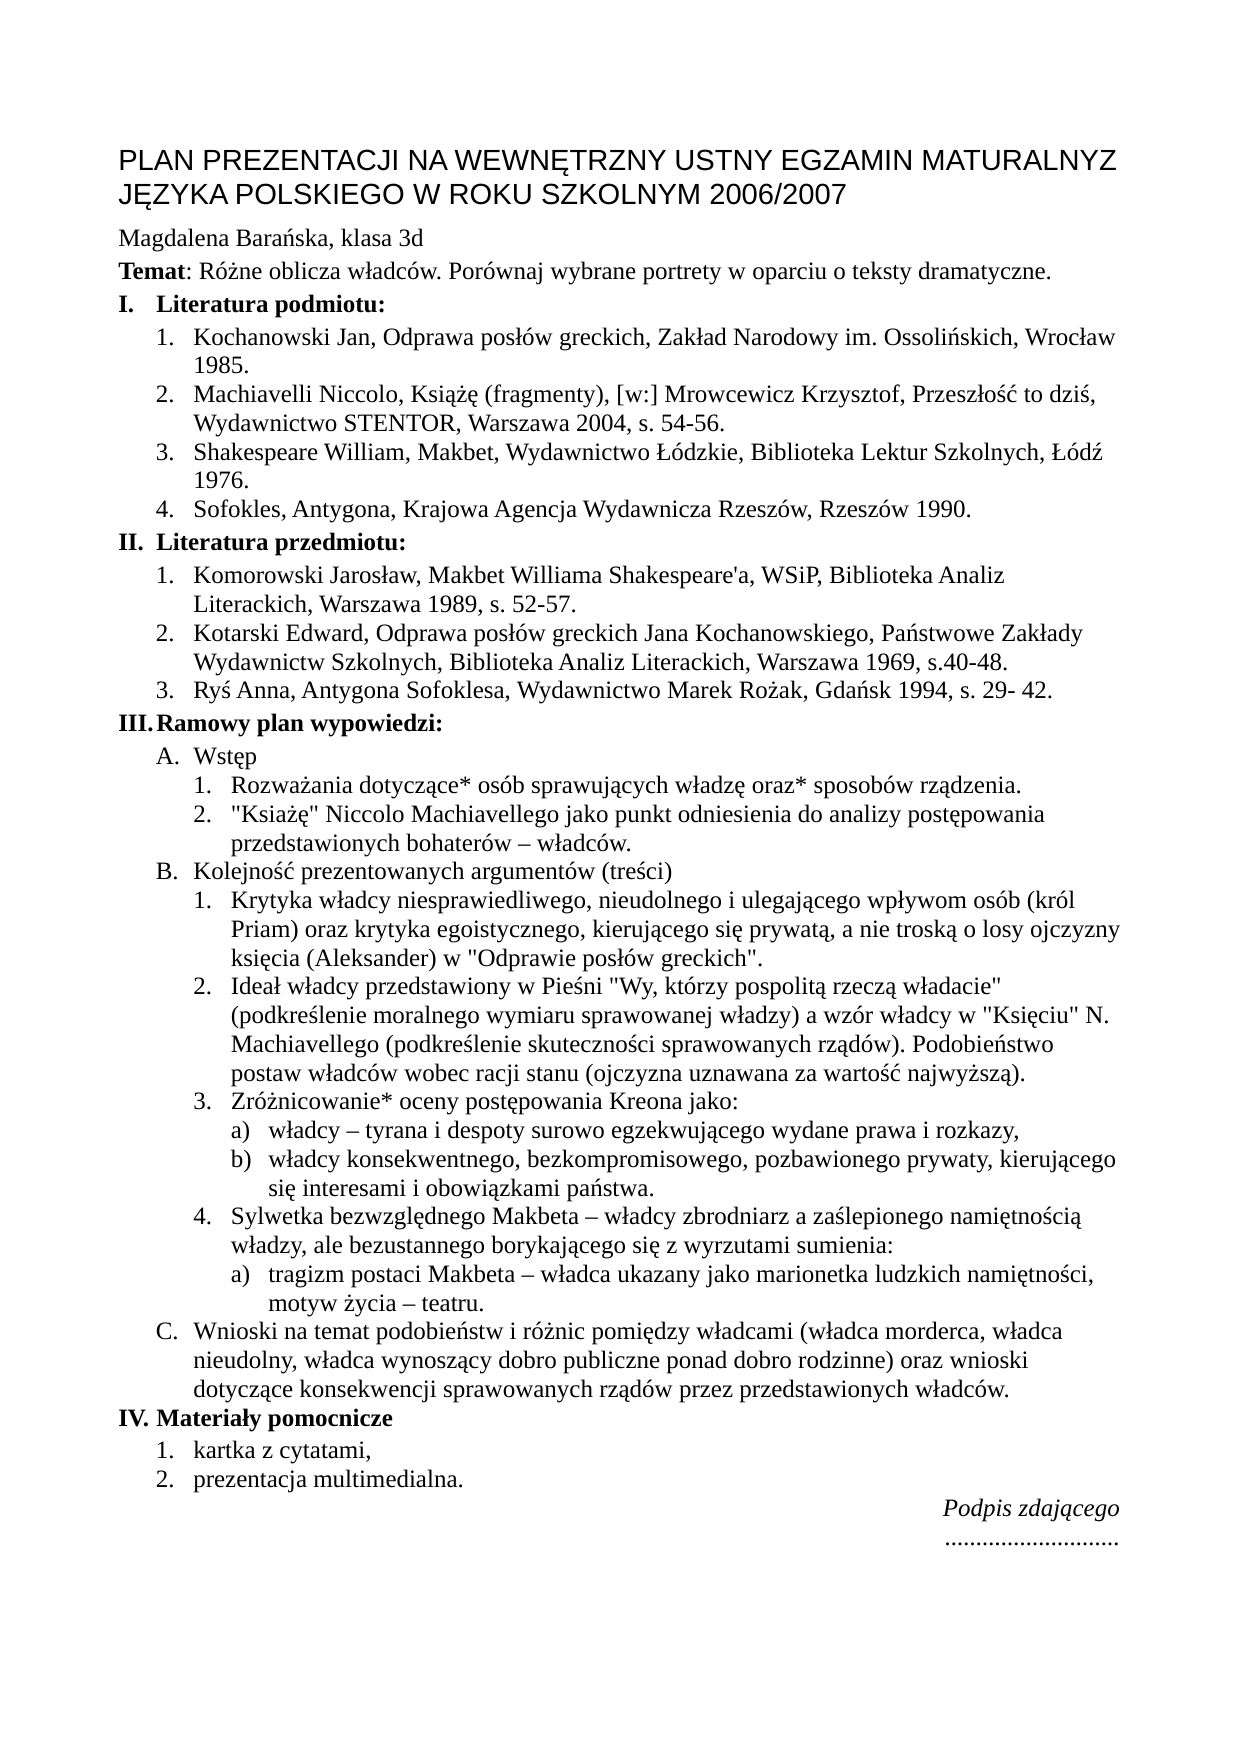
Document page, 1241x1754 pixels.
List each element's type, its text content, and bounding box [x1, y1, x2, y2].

list prezentacja multimedialna. [156, 1464, 1122, 1493]
list ............................ [156, 1522, 1122, 1551]
list Krytyka władcy niesprawiedliwego, nieudolnego i ulegającego wpływom osób (król Priam) oraz krytyka egoistycznego, kierującego się prywatą, a nie troską o losy ojczyzny księcia (Aleksander) w "Odprawie posłów greckich". [193, 885, 1122, 971]
list Wstęp [156, 741, 1122, 770]
list Wnioski na temat podobieństw i różnic pomiędzy władcami (władca morderca, władca nieudolny, władca wynoszący dobro publiczne ponad dobro rodzinne) oraz wnioski dotyczące konsekwencji sprawowanych rządów przez przedstawionych władców. [156, 1316, 1122, 1403]
list Sofokles, Antygona, Krajowa Agencja Wydawnicza Rzeszów, Rzeszów 1990. [156, 494, 1122, 523]
list Rozważania dotyczące* osób sprawujących władzę oraz* sposobów rządzenia. [193, 770, 1122, 799]
list Materiały pomocnicze [118, 1403, 1122, 1431]
list tragizm postaci Makbeta – władca ukazany jako marionetka ludzkich namiętności, motyw życia – teatru. [231, 1259, 1122, 1316]
list władcy konsekwentnego, bezkompromisowego, pozbawionego prywaty, kierującego się interesami i obowiązkami państwa. [231, 1144, 1122, 1201]
list Kolejność prezentowanych argumentów (treści) [156, 856, 1122, 885]
list Sylwetka bezwzględnego Makbeta – władcy zbrodniarz a zaślepionego namiętnością władzy, ale bezustannego borykającego się z wyrzutami sumienia: [193, 1201, 1122, 1259]
list Kotarski Edward, Odprawa posłów greckich Jana Kochanowskiego, Państwowe Zakłady Wydawnictw Szkolnych, Biblioteka Analiz Literackich, Warszawa 1969, s.40-48. [156, 618, 1122, 675]
list Zróżnicowanie* oceny postępowania Kreona jako: [193, 1086, 1122, 1115]
list Kochanowski Jan, Odprawa posłów greckich, Zakład Narodowy im. Ossolińskich, Wrocław 1985. [156, 322, 1122, 379]
list Podpis zdającego [156, 1493, 1122, 1522]
list Ryś Anna, Antygona Sofoklesa, Wydawnictwo Marek Rożak, Gdańsk 1994, s. 29- 42. [156, 675, 1122, 704]
list Shakespeare William, Makbet, Wydawnictwo Łódzkie, Biblioteka Lektur Szkolnych, Łódź 1976. [156, 437, 1122, 494]
list Ideał władcy przedstawiony w Pieśni "Wy, którzy pospolitą rzeczą władacie" (podkreślenie moralnego wymiaru sprawowanej władzy) a wzór władcy w "Księciu" N. Machiavellego (podkreślenie skuteczności sprawowanych rządów). Podobieństwo postaw władców wobec racji stanu (ojczyzna uznawana za wartość najwyższą). [193, 971, 1122, 1086]
list Literatura przedmiotu: [118, 527, 1122, 556]
list Komorowski Jarosław, Makbet Williama Shakespeare'a, WSiP, Biblioteka Analiz Literackich, Warszawa 1989, s. 52-57. [156, 560, 1122, 618]
list Machiavelli Niccolo, Książę (fragmenty), [w:] Mrowcewicz Krzysztof, Przeszłość to dziś, Wydawnictwo STENTOR, Warszawa 2004, s. 54-56. [156, 379, 1122, 437]
text Temat: Różne oblicza władców. Porównaj wybrane portrety w oparciu o teksty dramatyczne. [118, 256, 1122, 284]
list Ramowy plan wypowiedzi: [118, 708, 1122, 737]
list "Ksiażę" Niccolo Machiavellego jako punkt odniesienia do analizy postępowania przedstawionych bohaterów – władców. [193, 799, 1122, 856]
list Literatura podmiotu: [118, 289, 1122, 317]
list kartka z cytatami, [156, 1436, 1122, 1464]
text Magdalena Barańska, klasa 3d [118, 223, 1122, 251]
subtitle PLAN PREZENTACJI NA WEWNĘTRZNY USTNY EGZAMIN MATURALNYZ JĘZYKA POLSKIEGO W ROKU SZKOLNYM 2006/2007 [118, 143, 1122, 210]
list władcy – tyrana i despoty surowo egzekwującego wydane prawa i rozkazy, [231, 1115, 1122, 1144]
